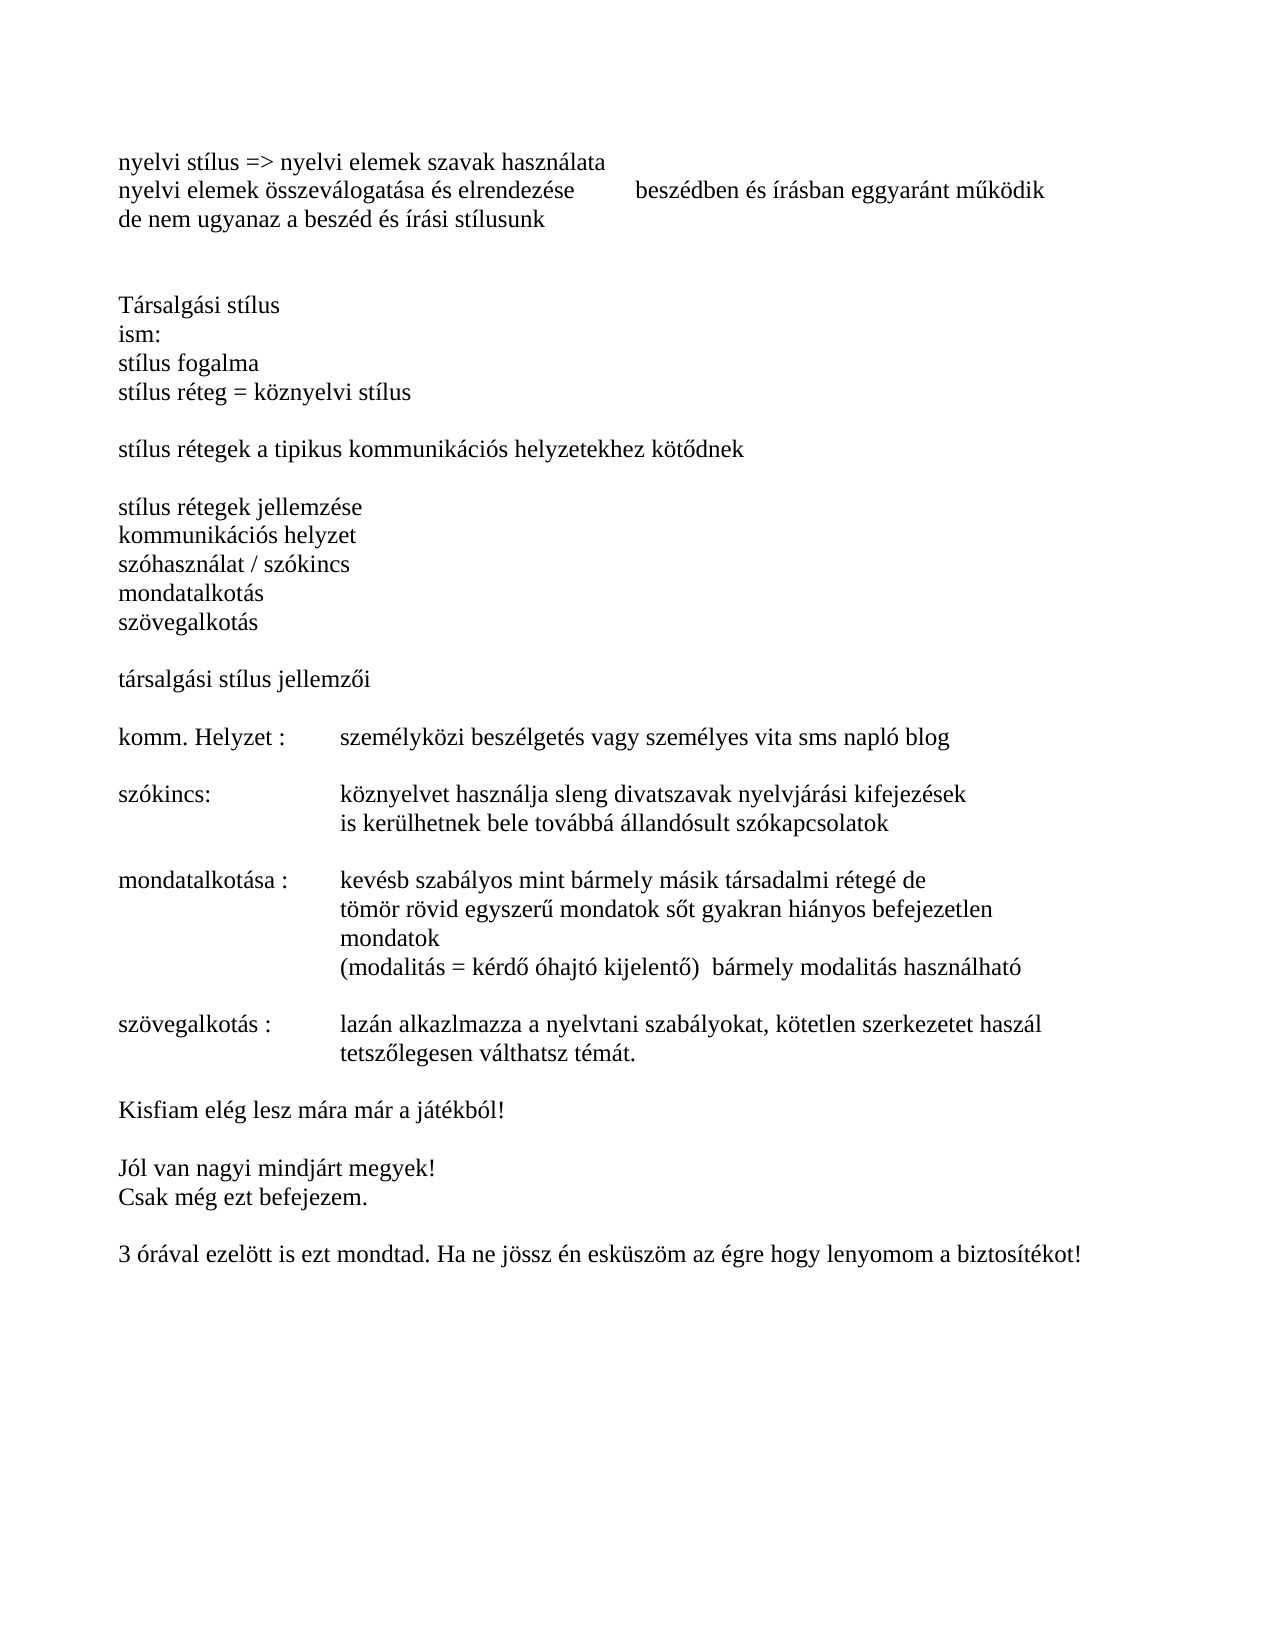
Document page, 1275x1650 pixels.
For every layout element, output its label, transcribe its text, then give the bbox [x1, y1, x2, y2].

text Csak még ezt befejezem. [118, 1182, 1157, 1211]
text nyelvi elemek összeválogatása és elrendezése beszédben és írásban eggyaránt működik de nem ugyanaz a beszéd és írási stílusunk [118, 176, 1157, 233]
text nyelvi stílus => nyelvi elemek szavak használata [118, 147, 1157, 176]
text ism: [118, 319, 1157, 348]
text mondatalkotás [118, 578, 1157, 607]
text mondatok [118, 923, 1157, 952]
text szövegalkotás [118, 607, 1157, 636]
text Jól van nagyi mindjárt megyek! [118, 1153, 1157, 1182]
text is kerülhetnek bele továbbá állandósult szókapcsolatok [118, 808, 1157, 837]
text stílus réteg = köznyelvi stílus [118, 377, 1157, 406]
text 3 órával ezelött is ezt mondtad. Ha ne jössz én esküszöm az égre hogy lenyomom a biztosítékot! [118, 1239, 1157, 1268]
text stílus rétegek jellemzése [118, 492, 1157, 521]
text tetszőlegesen válthatsz témát. [118, 1038, 1157, 1067]
text (modalitás = kérdő óhajtó kijelentő) bármely modalitás használható [118, 952, 1157, 981]
text kommunikációs helyzet [118, 521, 1157, 549]
text Kisfiam elég lesz mára már a játékból! [118, 1096, 1157, 1124]
text szókincs: köznyelvet használja sleng divatszavak nyelvjárási kifejezések [118, 779, 1157, 808]
text társalgási stílus jellemzői [118, 664, 1157, 693]
text tömör rövid egyszerű mondatok sőt gyakran hiányos befejezetlen [118, 894, 1157, 923]
text stílus rétegek a tipikus kommunikációs helyzetekhez kötődnek [118, 434, 1157, 463]
text szövegalkotás : lazán alkazlmazza a nyelvtani szabályokat, kötetlen szerkezetet haszál [118, 1009, 1157, 1038]
text komm. Helyzet : személyközi beszélgetés vagy személyes vita sms napló blog [118, 722, 1157, 751]
text mondatalkotása : kevésb szabályos mint bármely másik társadalmi rétegé de [118, 866, 1157, 894]
text stílus fogalma [118, 348, 1157, 377]
text szóhasználat / szókincs [118, 549, 1157, 578]
text Társalgási stílus [118, 291, 1157, 319]
